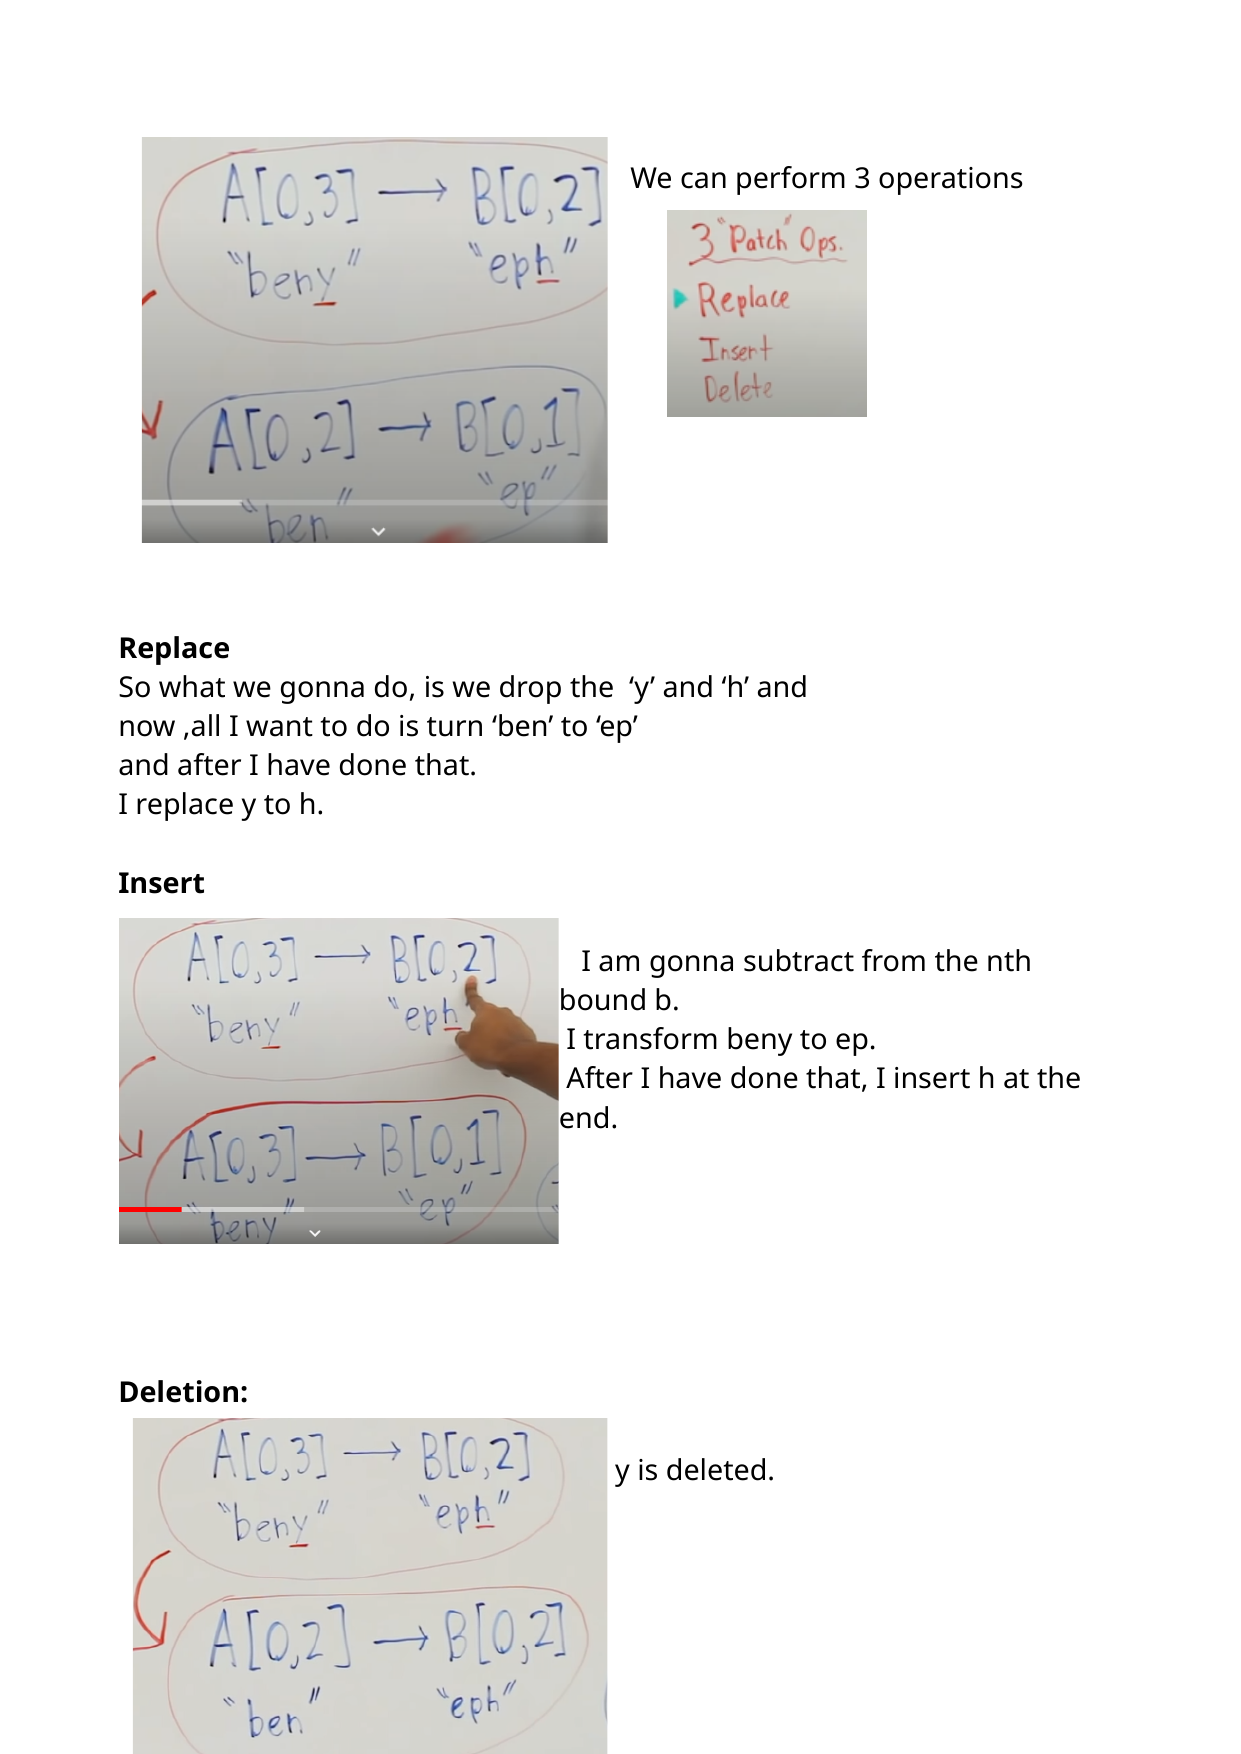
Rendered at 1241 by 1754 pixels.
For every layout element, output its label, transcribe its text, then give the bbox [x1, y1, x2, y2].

picture [119, 918, 559, 1244]
text I am gonna subtract from the nth bound b. [559, 941, 1122, 1019]
text [118, 1450, 132, 1489]
text now ,all I want to do is turn ‘ben’ to ‘ep’ [118, 706, 1122, 745]
text After I have done that, I insert h at the end. [559, 1058, 1122, 1136]
picture [132, 1418, 608, 1754]
text I transform beny to ep. [559, 1019, 1122, 1058]
text Insert [118, 862, 1122, 901]
text Deletion: [118, 1371, 1122, 1411]
text Replace [118, 627, 1122, 666]
picture [667, 210, 867, 417]
text I replace y to h. [118, 784, 1122, 823]
picture [141, 137, 608, 543]
text So what we gonna do, is we drop the ‘y’ and ‘h’ and [118, 666, 1122, 706]
text and after I have done that. [118, 745, 1122, 784]
text [118, 157, 141, 196]
text We can perform 3 operations [608, 157, 1122, 196]
text y is deleted. [608, 1450, 1122, 1489]
